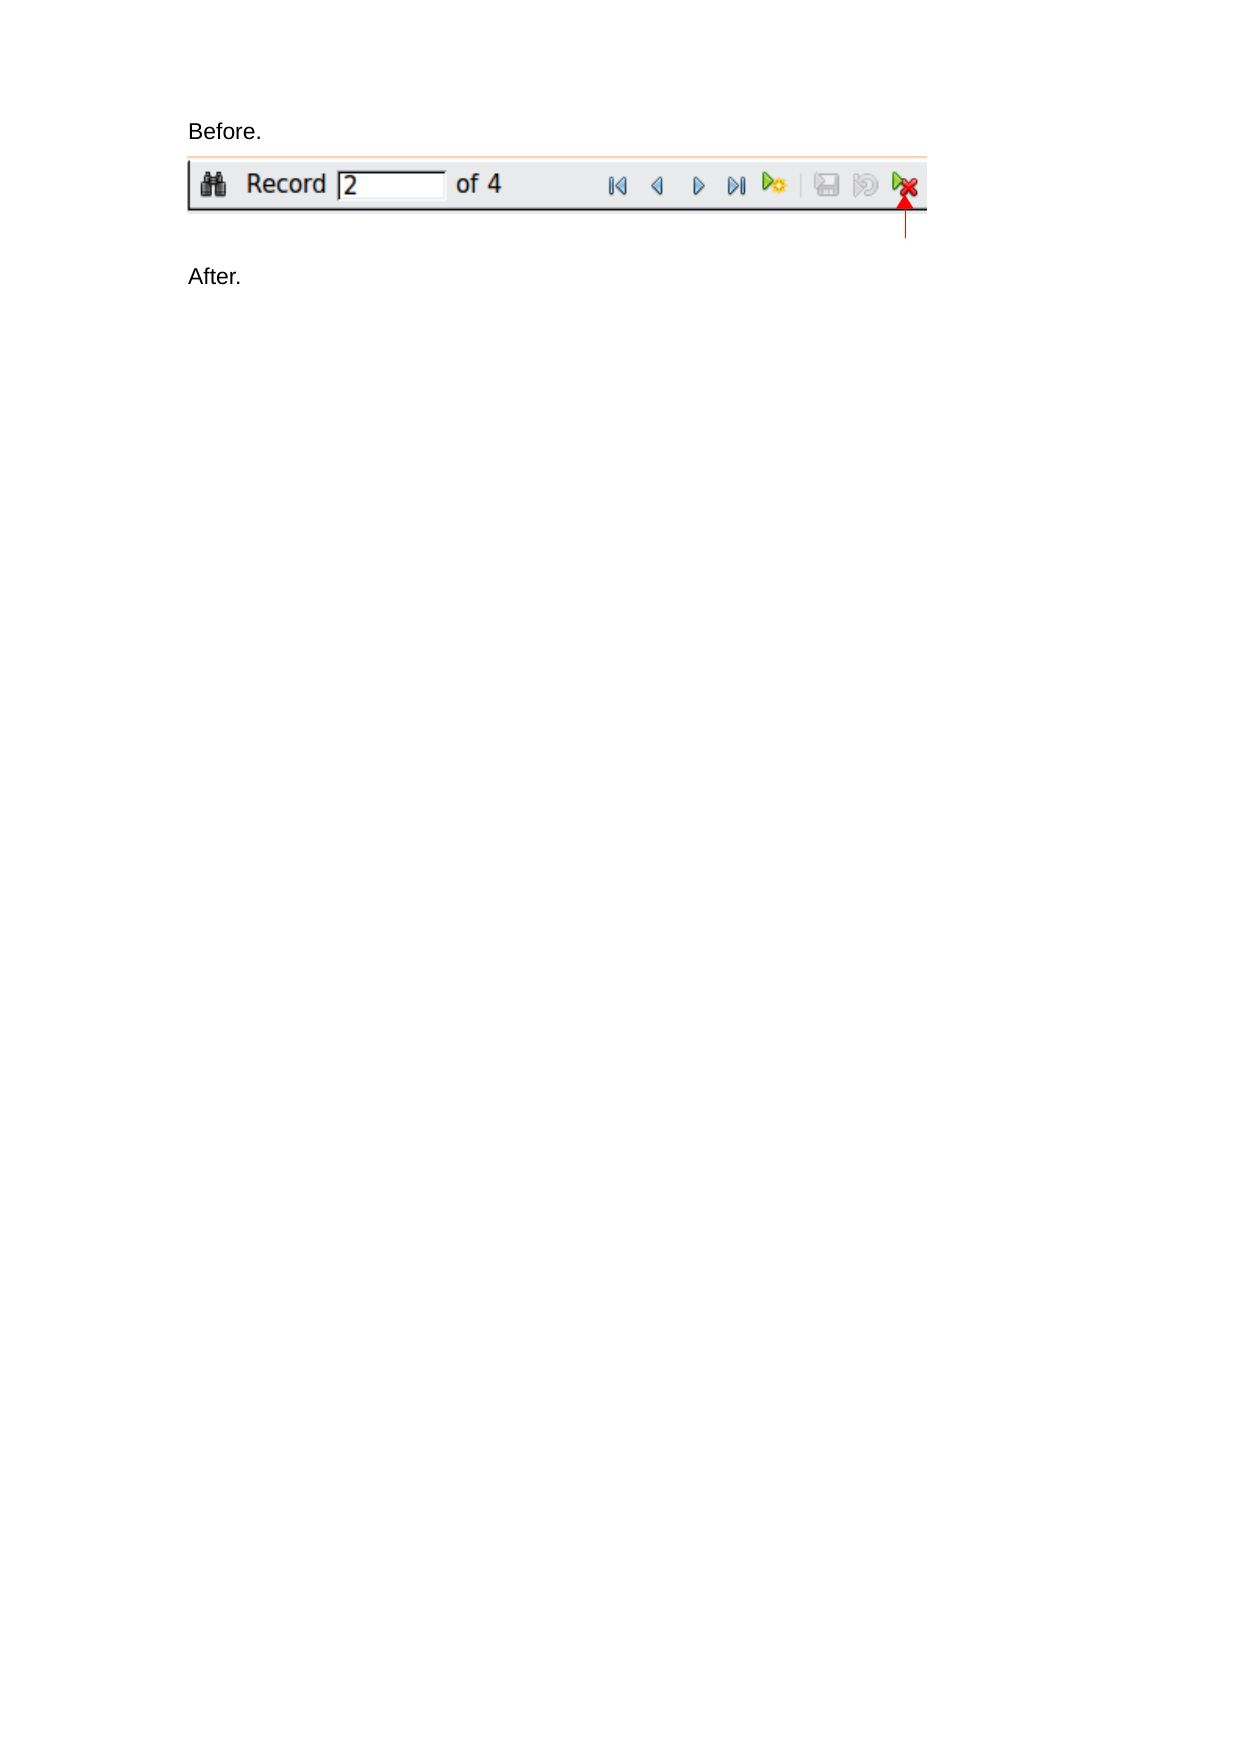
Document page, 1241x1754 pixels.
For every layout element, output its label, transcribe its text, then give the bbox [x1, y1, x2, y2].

picture [187, 156, 927, 214]
text After. [188, 263, 1098, 290]
text Before. [188, 118, 1098, 144]
